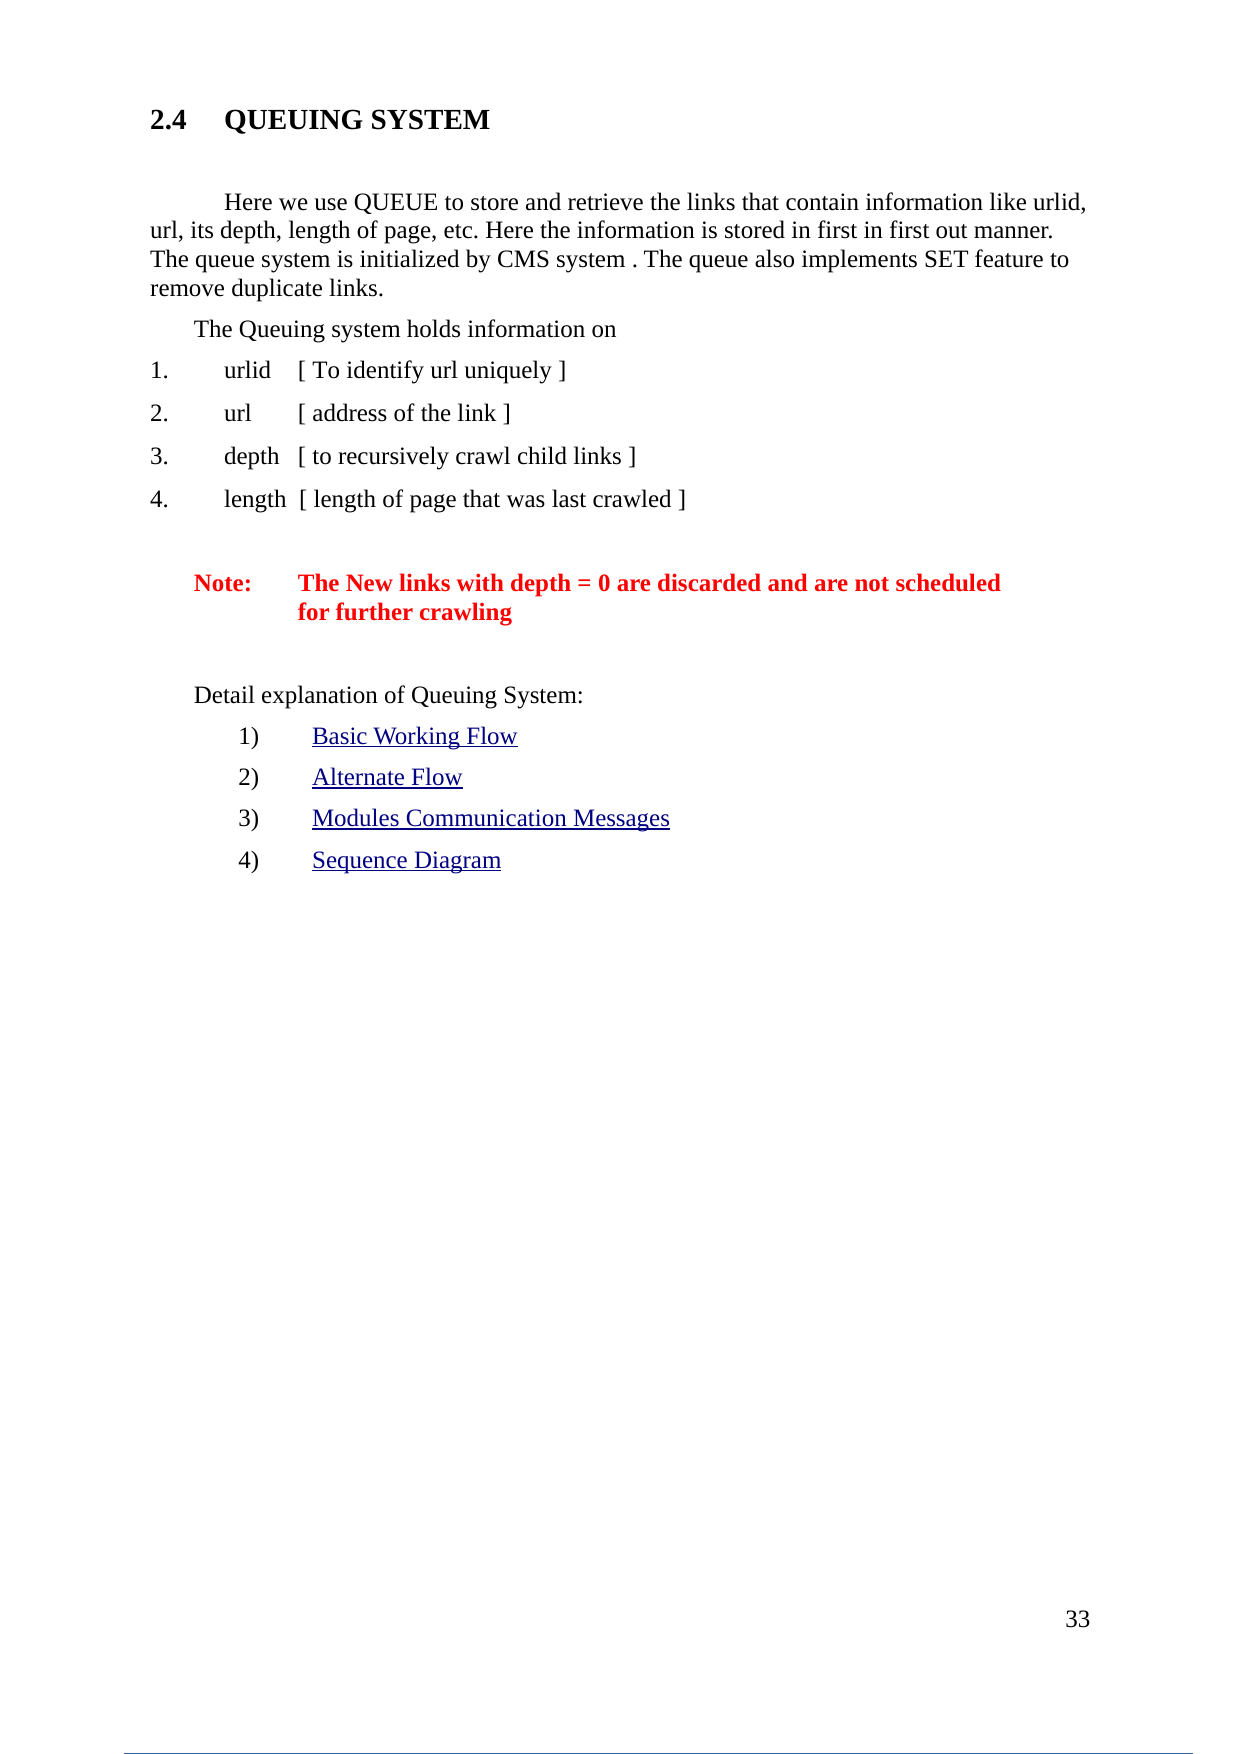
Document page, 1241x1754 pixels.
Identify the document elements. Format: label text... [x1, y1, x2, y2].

list Modules Communication Messages [238, 803, 1090, 832]
text Detail explanation of Queuing System: [150, 680, 1090, 708]
list Alternate Flow [238, 762, 1090, 791]
text Note: The New links with depth = 0 are discarded and are not scheduled for further crawling [150, 568, 1090, 626]
subtitle 2.4 QUEUING SYSTEM [150, 102, 1090, 136]
list depth [ to recursively crawl child links ] [150, 441, 1090, 470]
list url [ address of the link ] [150, 398, 1090, 427]
text The Queuing system holds information on [150, 314, 1090, 343]
list urlid [ To identify url uniquely ] [150, 356, 1090, 384]
list Basic Working Flow [238, 721, 1090, 750]
list Sequence Diagram [238, 845, 1090, 873]
text Here we use QUEUE to store and retrieve the links that contain information like urlid, url, its depth, length of page, etc. Here the information is stored in first in first out manner. The queue system is initialized by CMS system . The queue also implements SET feature to remove duplicate links. [150, 187, 1090, 302]
list length [ length of page that was last crawled ] [150, 484, 1090, 513]
